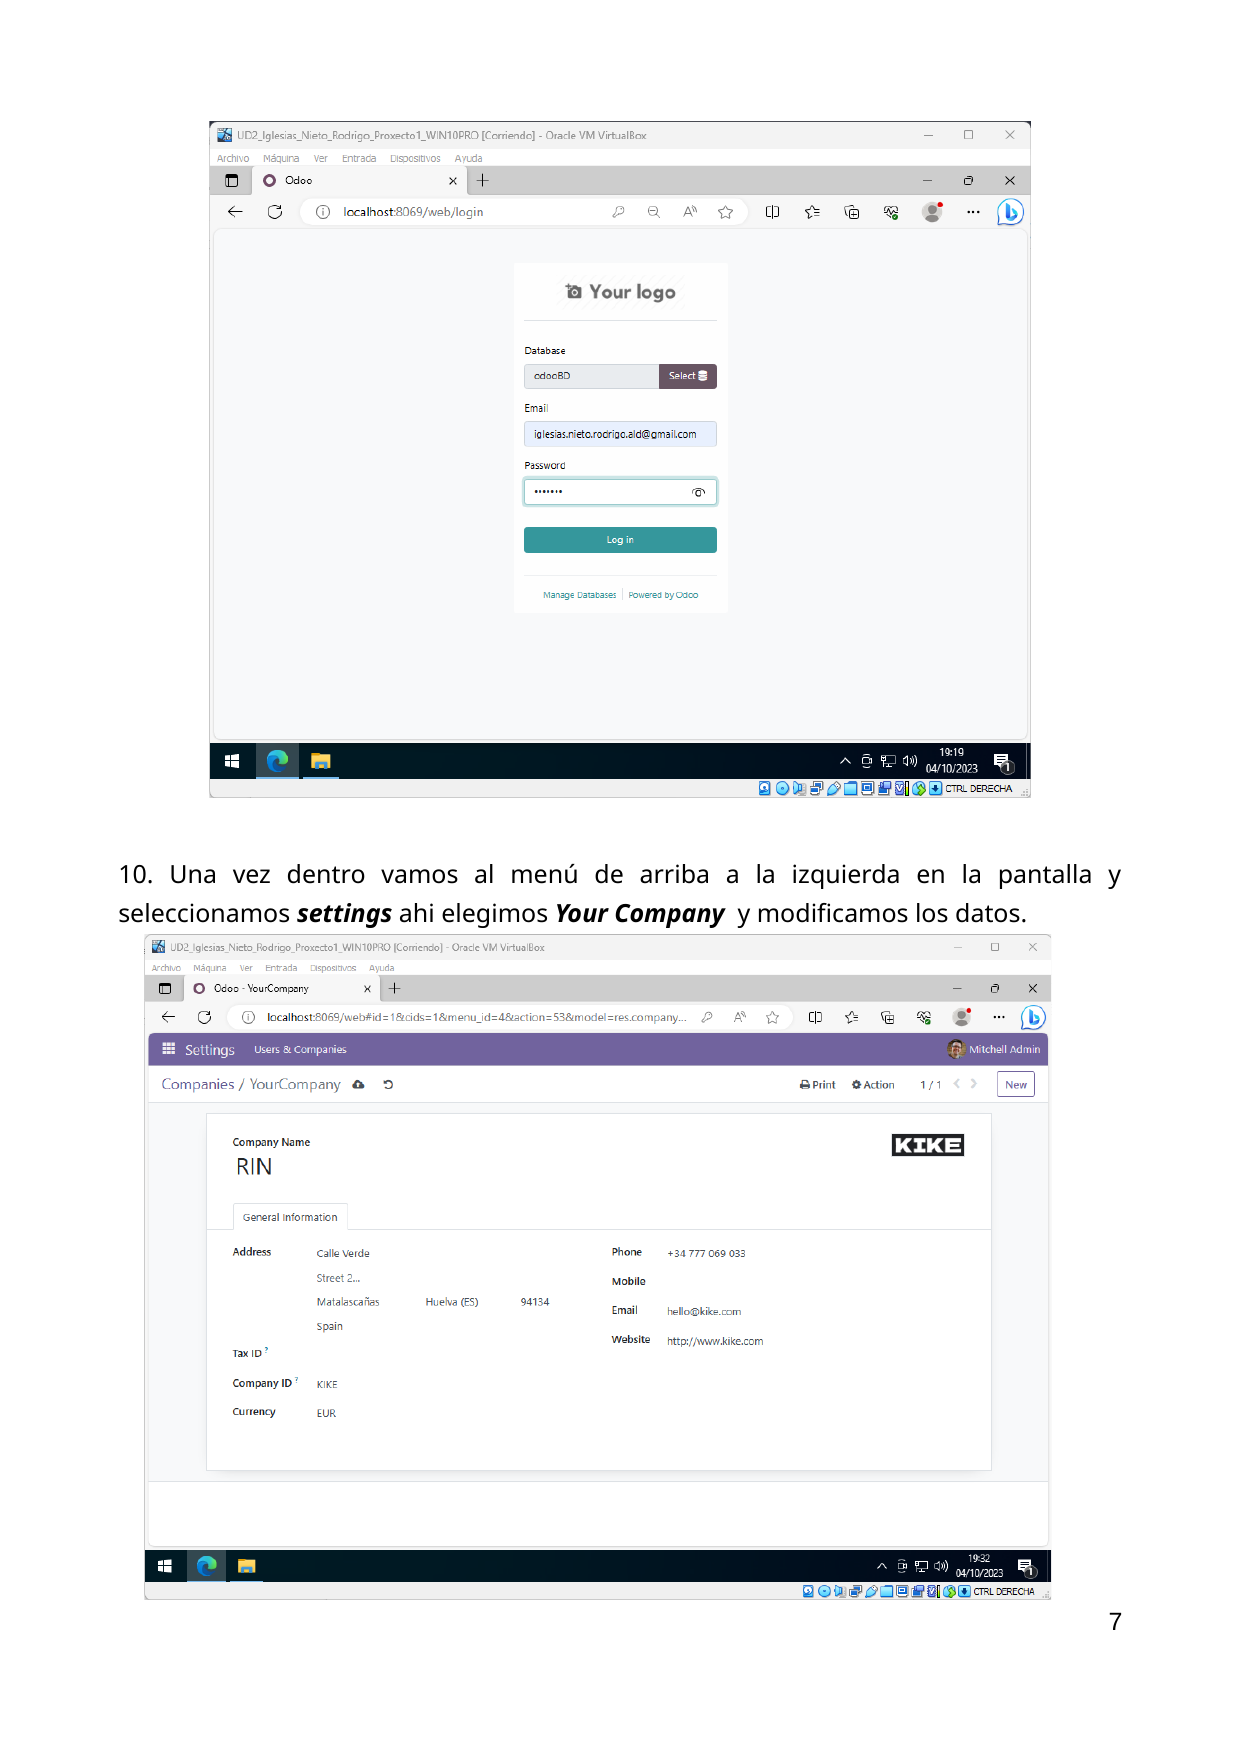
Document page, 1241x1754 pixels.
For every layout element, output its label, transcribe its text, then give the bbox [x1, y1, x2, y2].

picture [144, 934, 1052, 1600]
text 10. Una vez dentro vamos al menú de arriba a la izquierda en la pantalla y seleccionamos settings ahi elegimos Your Company y modificamos los datos. [118, 856, 1122, 929]
picture [209, 121, 1031, 798]
